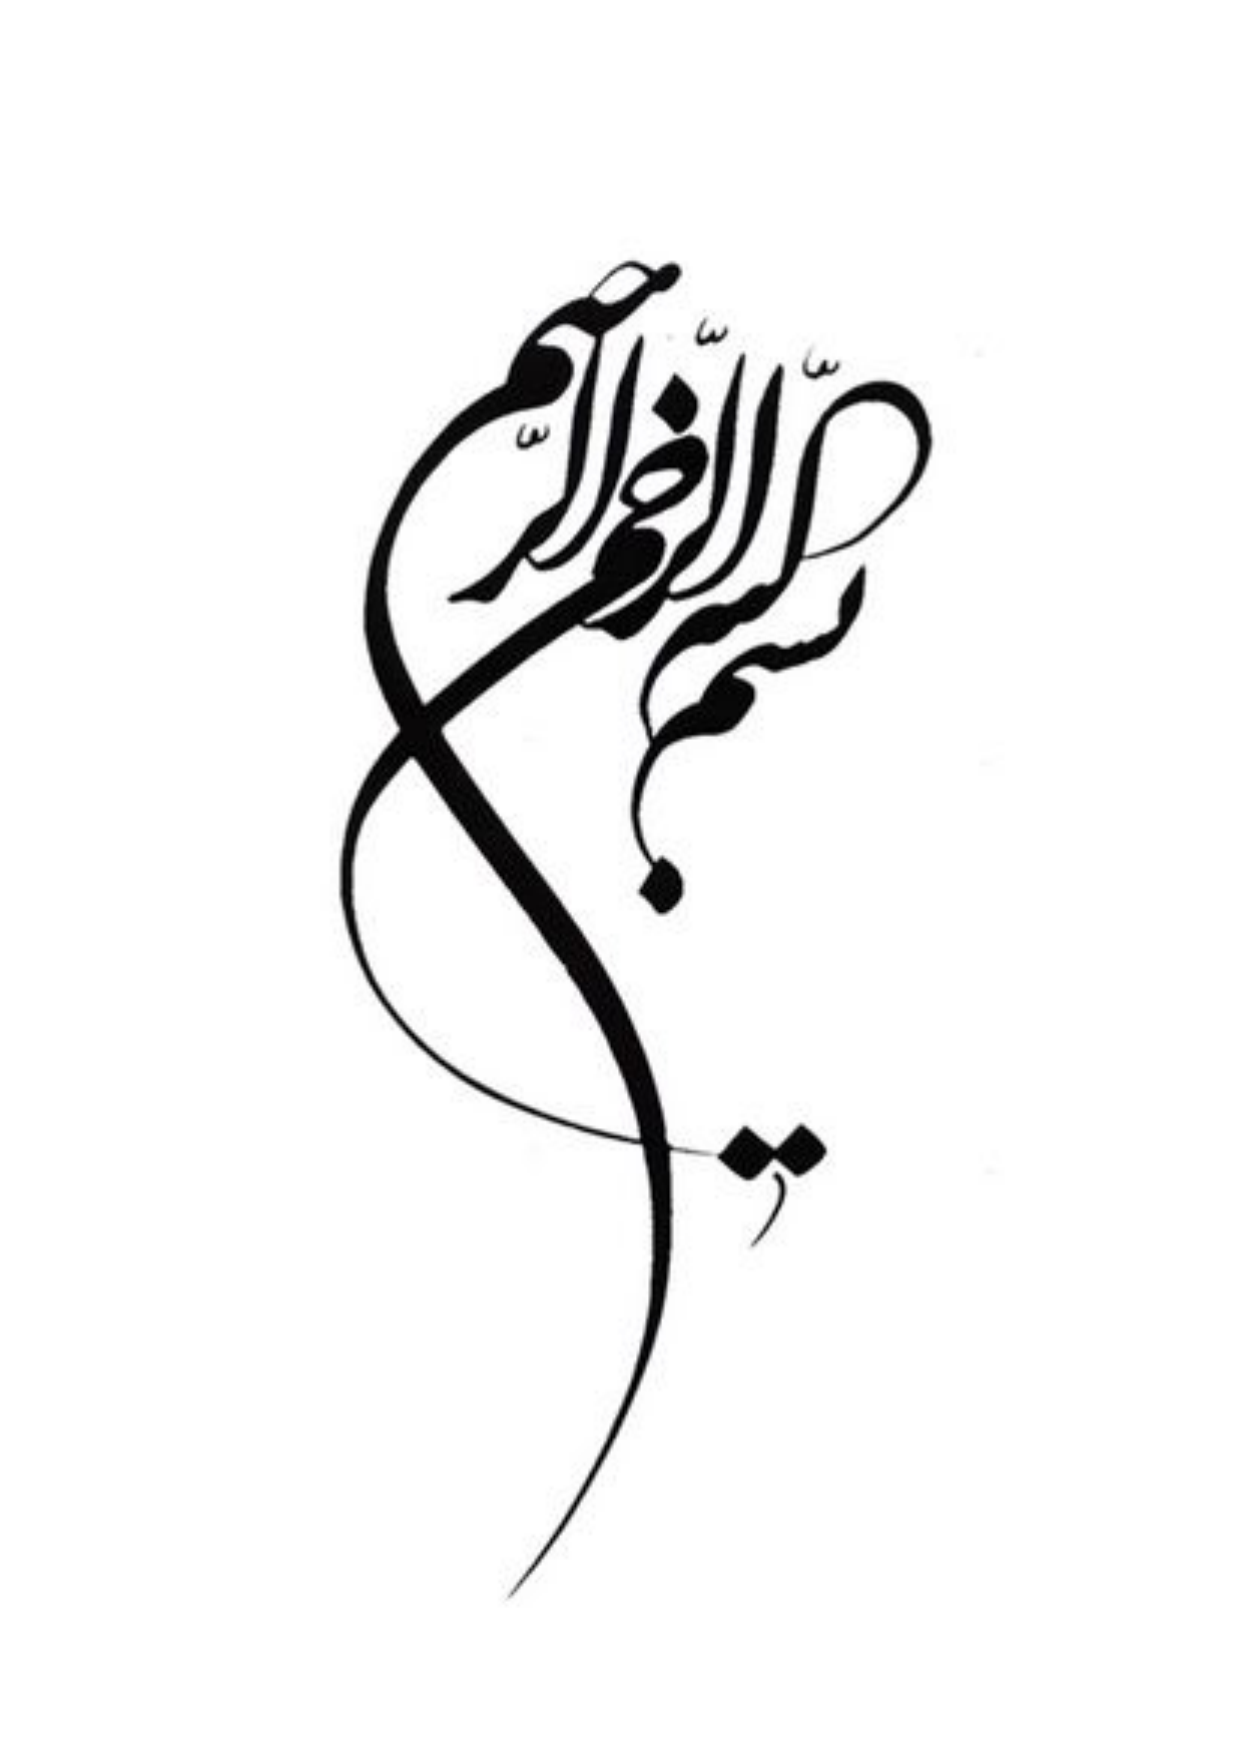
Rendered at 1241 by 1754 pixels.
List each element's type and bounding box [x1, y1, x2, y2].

picture [43, 118, 1197, 1713]
